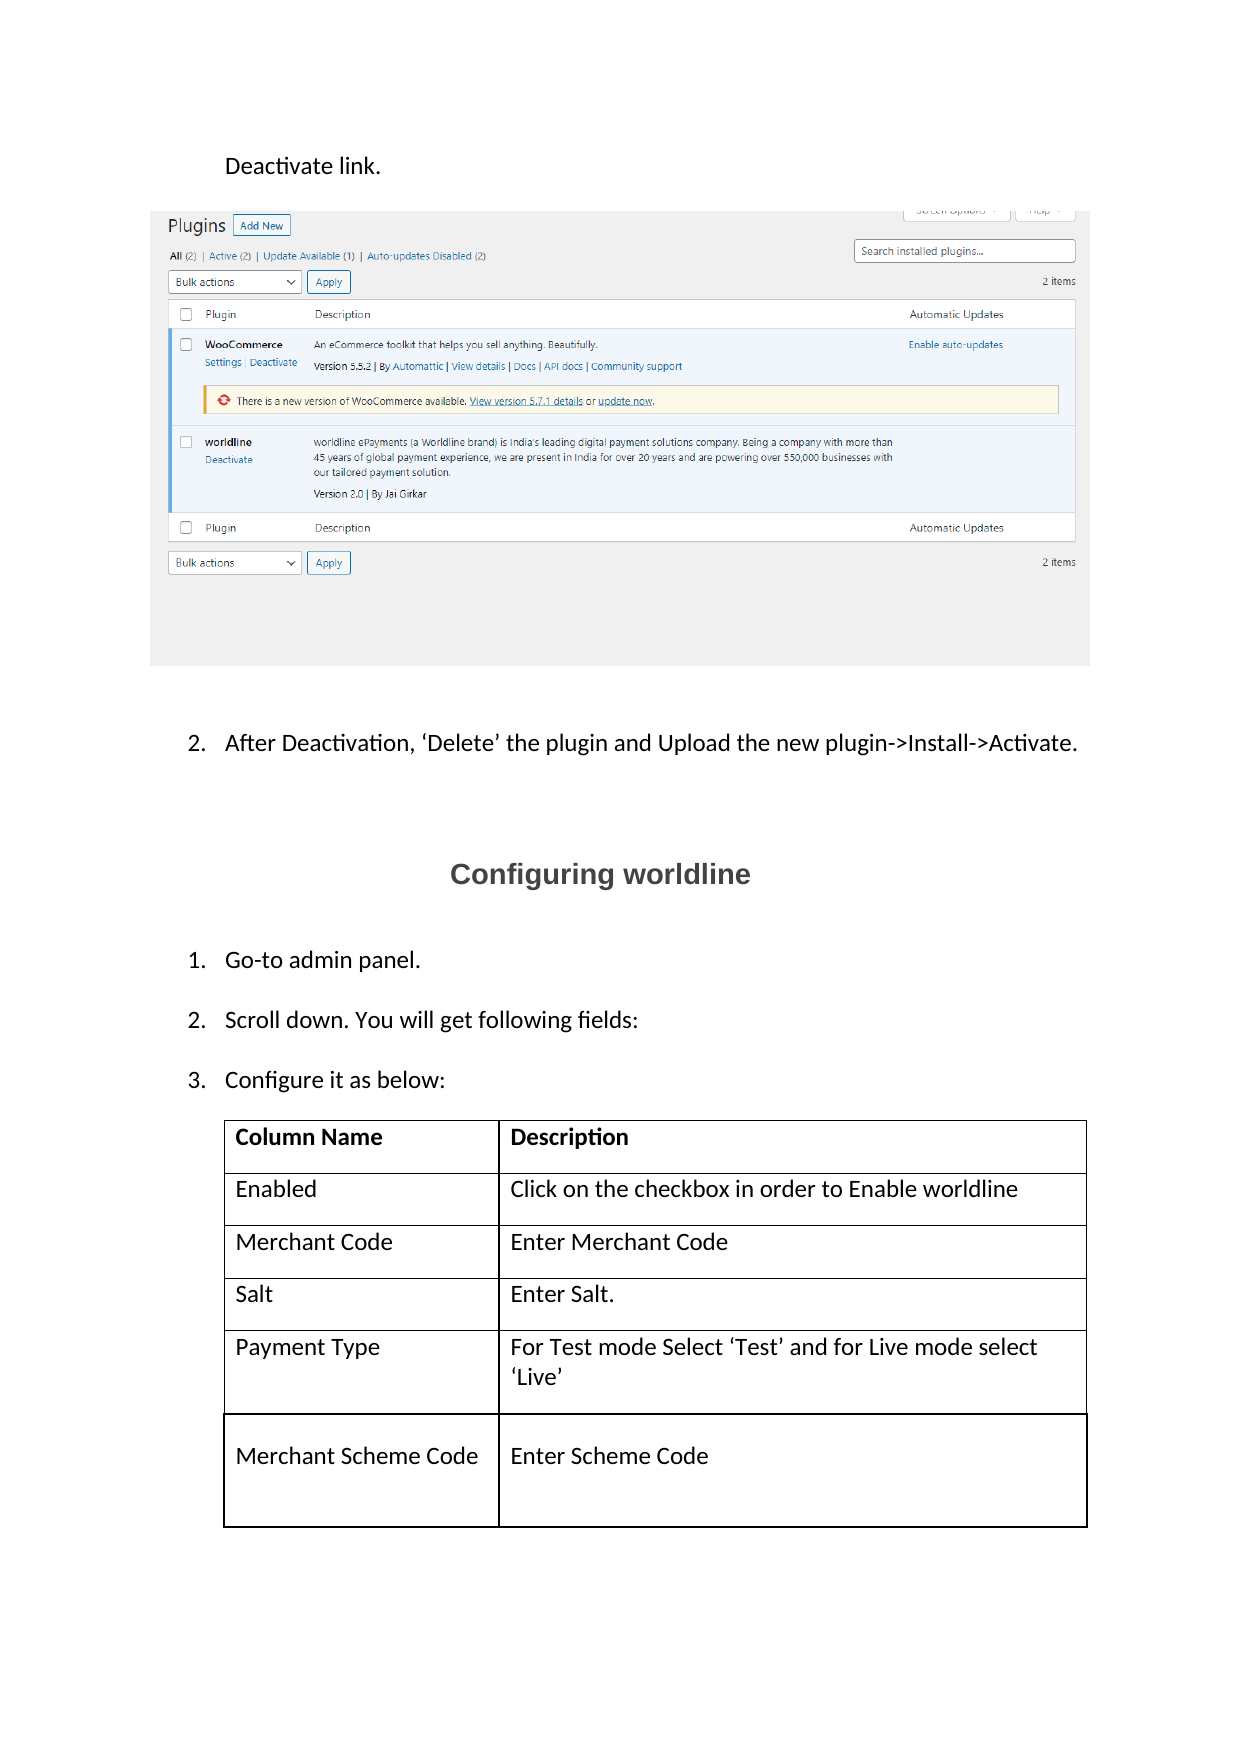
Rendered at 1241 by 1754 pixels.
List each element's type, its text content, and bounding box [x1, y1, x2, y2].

subtitle Configuring worldline [375, 857, 1090, 890]
list Configure it as below: [187, 1064, 1090, 1095]
table_cell Enter Scheme Code [500, 1415, 1086, 1526]
table_cell Enter Salt. [500, 1279, 1086, 1330]
list After Deactivation, ‘Delete’ the plugin and Upload the new plugin->Install->Activate. [187, 727, 1090, 757]
table_cell Enter Merchant Code [500, 1226, 1086, 1277]
list Scroll down. You will get following fields: [187, 1004, 1090, 1035]
table_cell Click on the checkbox in order to Enable worldline [500, 1174, 1086, 1225]
table_cell For Test mode Select ‘Test’ and for Live mode select ‘Live’ [500, 1331, 1086, 1413]
list Go-to admin panel. [187, 944, 1090, 975]
list Deactivate link. [187, 150, 1090, 181]
picture [150, 211, 1091, 666]
table_cell Merchant Code [225, 1226, 498, 1277]
table_header Description [500, 1121, 1086, 1173]
table_cell Enabled [225, 1174, 498, 1225]
table_cell Salt [225, 1279, 498, 1330]
table_header Column Name [225, 1121, 498, 1173]
table_cell Payment Type [225, 1331, 498, 1413]
table_cell Merchant Scheme Code [225, 1415, 498, 1526]
